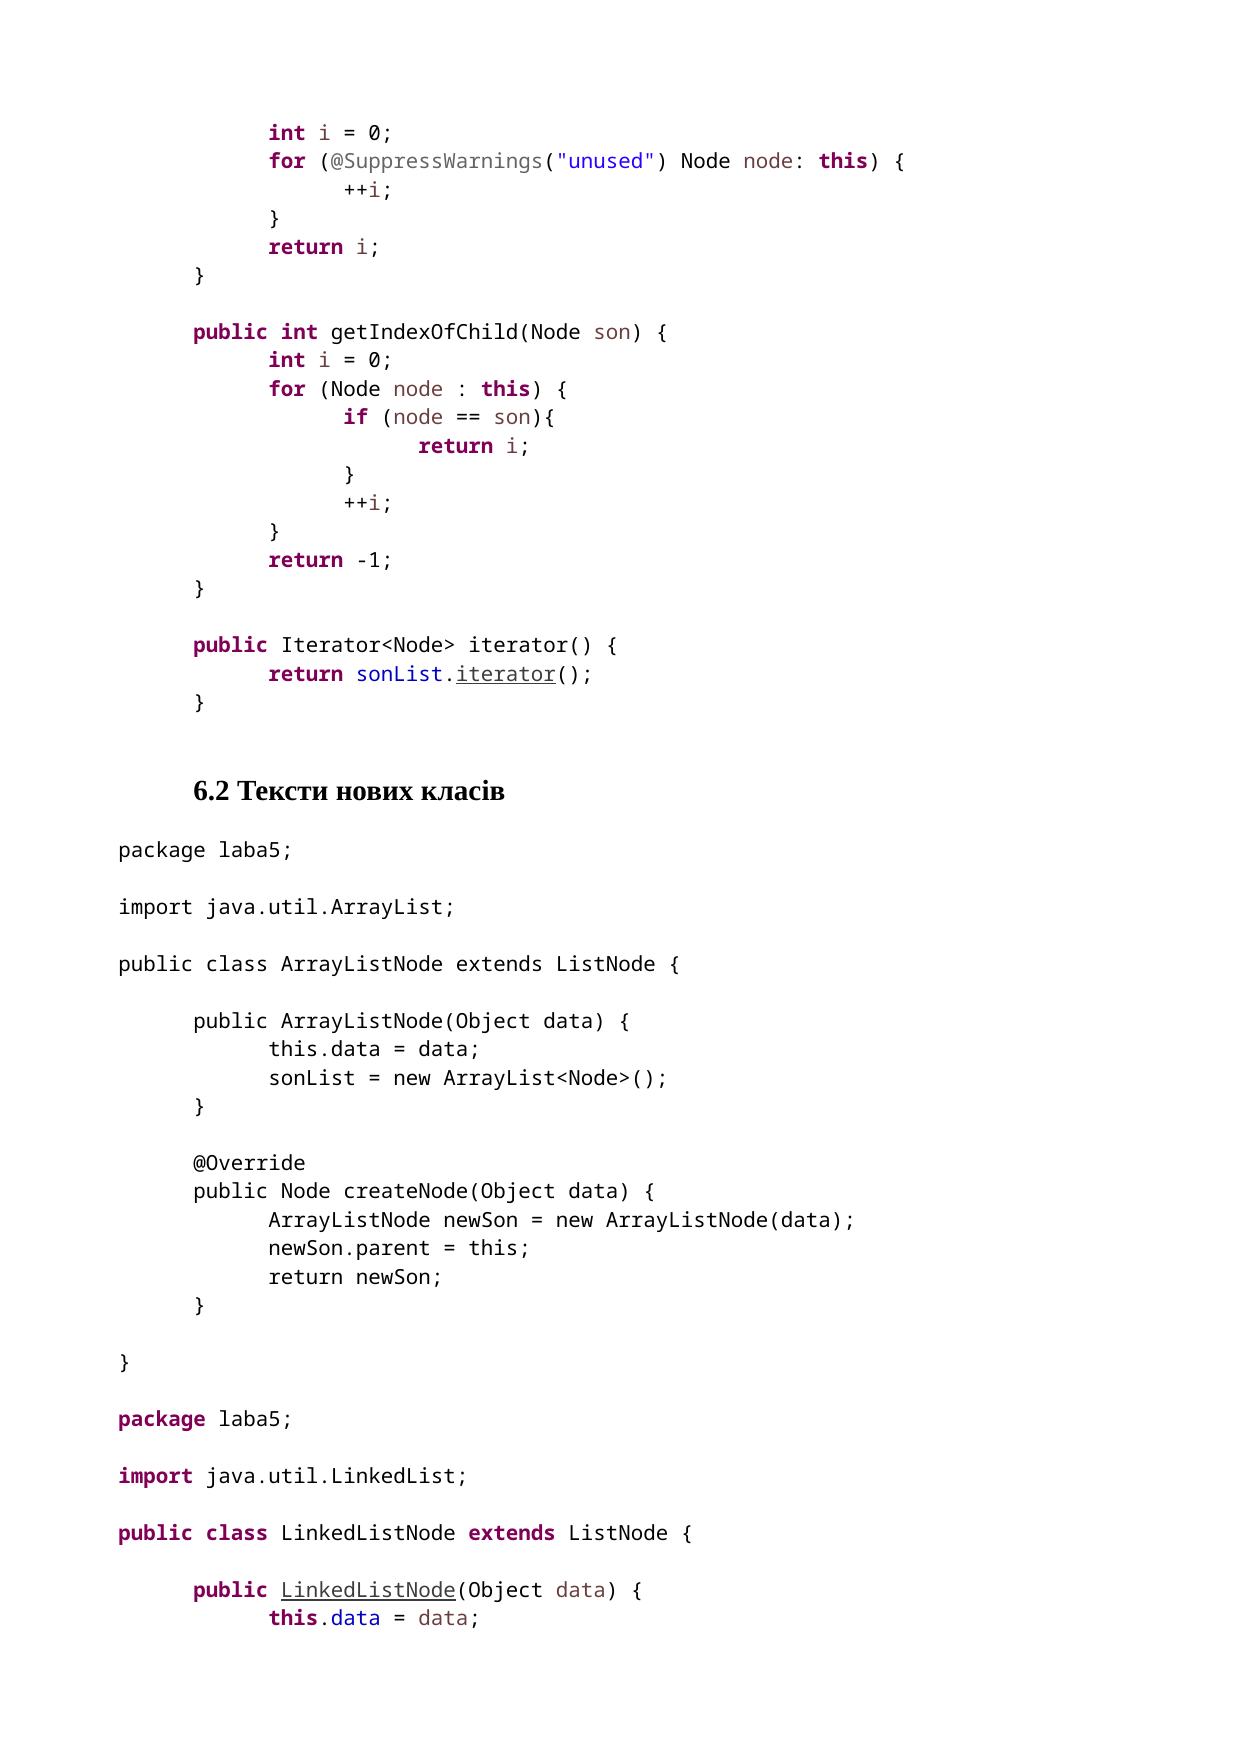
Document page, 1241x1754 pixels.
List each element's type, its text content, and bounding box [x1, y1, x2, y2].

text public int getIndexOfChild(Node son) { [118, 317, 1122, 346]
text @Override [118, 1148, 1122, 1177]
text } [118, 459, 1122, 488]
text package laba5; [118, 835, 1122, 864]
text for (Node node : this) { [118, 374, 1122, 402]
text } [118, 516, 1122, 545]
text } [118, 1091, 1122, 1120]
text public ArrayListNode(Object data) { [118, 1006, 1122, 1034]
text return sonList.iterator(); [118, 659, 1122, 687]
text ++i; [118, 175, 1122, 203]
text public Node createNode(Object data) { [118, 1177, 1122, 1205]
text import java.util.ArrayList; [118, 892, 1122, 921]
text public Iterator<Node> iterator() { [118, 630, 1122, 659]
text if (node == son){ [118, 402, 1122, 431]
text return i; [118, 232, 1122, 260]
text } [118, 687, 1122, 716]
text return -1; [118, 545, 1122, 573]
text return newSon; [118, 1262, 1122, 1290]
text } [118, 203, 1122, 232]
text this.data = data; [118, 1034, 1122, 1063]
text } [118, 1347, 1122, 1376]
text } [118, 260, 1122, 289]
text return i; [118, 431, 1122, 459]
text } [118, 573, 1122, 602]
text for (@SuppressWarnings("unused") Node node: this) { [118, 147, 1122, 175]
text sonList = new ArrayList<Node>(); [118, 1063, 1122, 1091]
text ++i; [118, 488, 1122, 516]
text int i = 0; [118, 346, 1122, 374]
text newSon.parent = this; [118, 1233, 1122, 1262]
text package laba5; [118, 1404, 1122, 1433]
text ArrayListNode newSon = new ArrayListNode(data); [118, 1205, 1122, 1233]
text public LinkedListNode(Object data) { [118, 1575, 1122, 1603]
text int i = 0; [118, 118, 1122, 147]
text } [118, 1290, 1122, 1319]
text import java.util.LinkedList; [118, 1461, 1122, 1490]
text 6.2 Тексти нових класів [118, 773, 1122, 807]
text this.data = data; [118, 1603, 1122, 1632]
text public class ArrayListNode extends ListNode { [118, 949, 1122, 978]
text public class LinkedListNode extends ListNode { [118, 1518, 1122, 1547]
